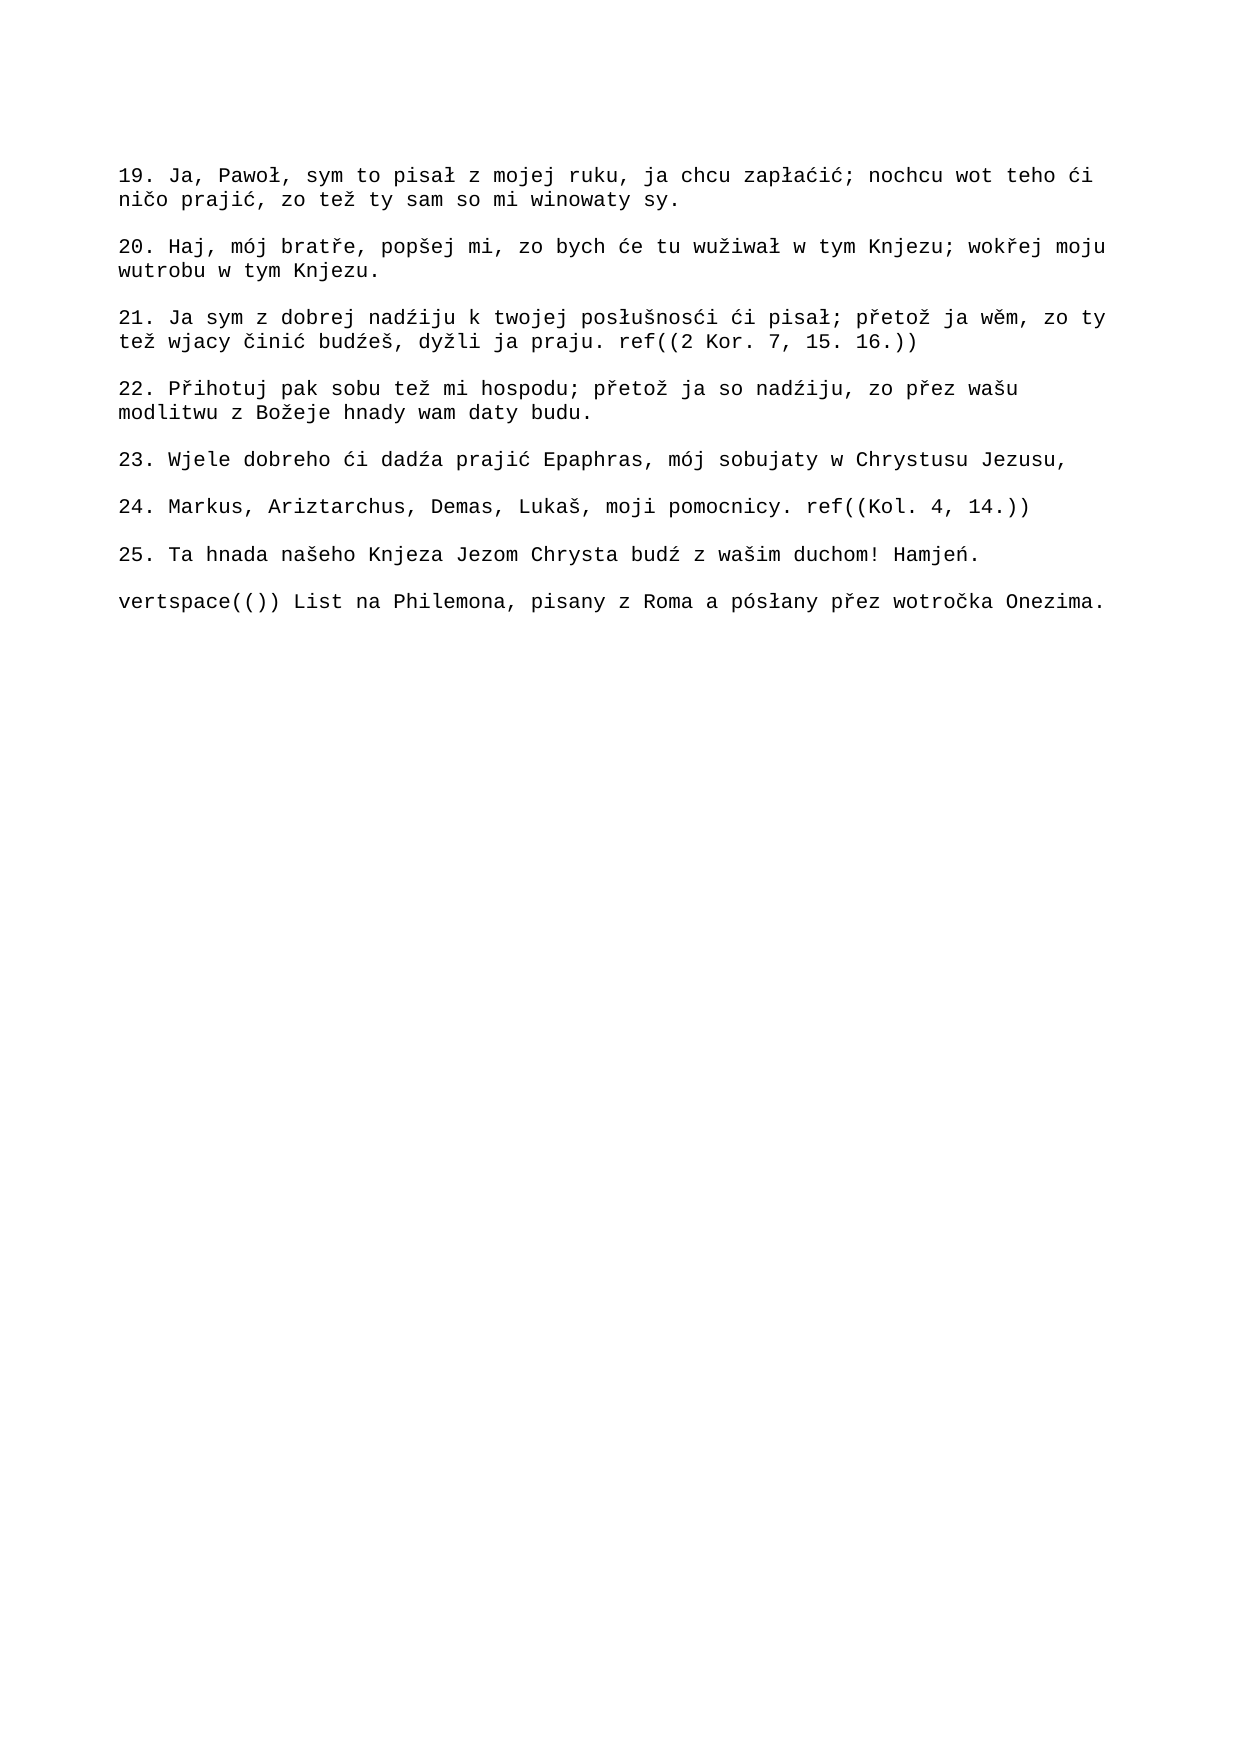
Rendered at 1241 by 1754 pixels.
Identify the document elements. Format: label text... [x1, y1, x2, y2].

text 25. Ta hnada našeho Knjeza Jezom Chrysta budź z wašim duchom! Hamjeń. [118, 544, 1122, 567]
text 23. Wjele dobreho ći dadźa prajić Epaphras, mój sobujaty w Chrystusu Jezusu, [118, 449, 1122, 473]
text vertspace(()) List na Philemona, pisany z Roma a pósłany přez wotročka Onezima. [118, 591, 1122, 615]
text 22. Přihotuj pak sobu tež mi hospodu; přetož ja so nadźiju, zo přez wašu modlitwu z Božeje hnady wam daty budu. [118, 378, 1122, 426]
text 21. Ja sym z dobrej nadźiju k twojej posłušnosći ći pisał; přetož ja wěm, zo ty tež wjacy činić budźeš, dyžli ja praju. ref((2 Kor. 7, 15. 16.)) [118, 307, 1122, 354]
text 20. Haj, mój bratře, popšej mi, zo bych će tu wužiwał w tym Knjezu; wokřej moju wutrobu w tym Knjezu. [118, 236, 1122, 284]
text 19. Ja, Pawoł, sym to pisał z mojej ruku, ja chcu zapłaćić; nochcu wot teho ći ničo prajić, zo tež ty sam so mi winowaty sy. [118, 165, 1122, 213]
text 24. Markus, Ariztarchus, Demas, Lukaš, moji pomocnicy. ref((Kol. 4, 14.)) [118, 496, 1122, 520]
